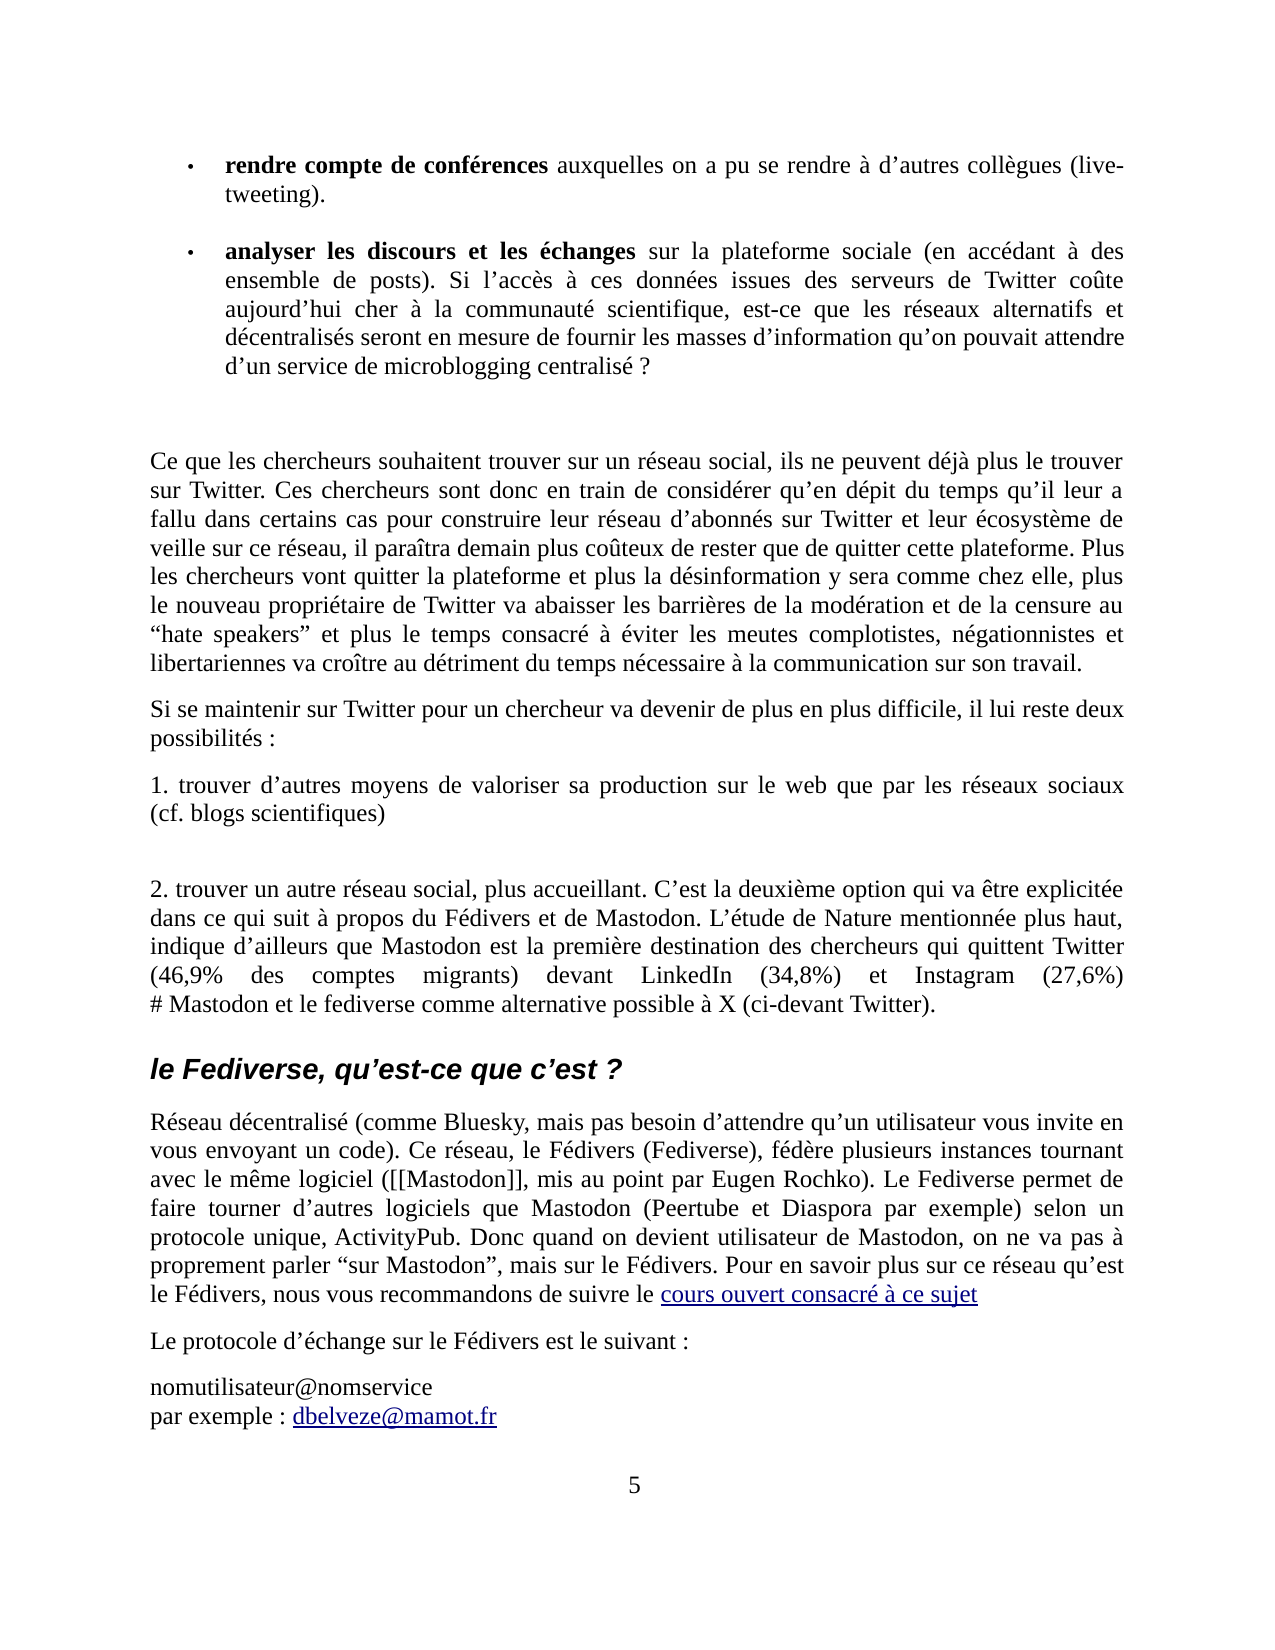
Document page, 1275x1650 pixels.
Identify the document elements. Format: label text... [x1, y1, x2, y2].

text Si se maintenir sur Twitter pour un chercheur va devenir de plus en plus difficile, il lui reste deux possibilités : [150, 694, 1125, 752]
list rendre compte de conférences auxquelles on a pu se rendre à d’autres collègues (live-tweeting). [187, 150, 1125, 236]
subtitle le Fediverse, qu’est-ce que c’est ? [150, 1052, 1125, 1085]
list analyser les discours et les échanges sur la plateforme sociale (en accédant à des ensemble de posts). Si l’accès à ces données issues des serveurs de Twitter coûte aujourd’hui cher à la communauté scientifique, est-ce que les réseaux alternatifs et décentralisés seront en mesure de fournir les masses d’information qu’on pouvait attendre d’un service de microblogging centralisé ? [187, 236, 1125, 380]
text 2. trouver un autre réseau social, plus accueillant. C’est la deuxième option qui va être explicitée dans ce qui suit à propos du Fédivers et de Mastodon. L’étude de Nature mentionnée plus haut, indique d’ailleurs que Mastodon est la première destination des chercheurs qui quittent Twitter (46,9% des comptes migrants) devant LinkedIn (34,8%) et Instagram (27,6%) # Mastodon et le fediverse comme alternative possible à X (ci-devant Twitter). [150, 845, 1125, 1018]
text Le protocole d’échange sur le Fédivers est le suivant : [150, 1326, 1125, 1354]
text nomutilisateur@nomservice par exemple : dbelveze@mamot.fr [150, 1372, 1125, 1430]
text 1. trouver d’autres moyens de valoriser sa production sur le web que par les réseaux sociaux (cf. blogs scientifiques) [150, 770, 1125, 827]
text Ce que les chercheurs souhaitent trouver sur un réseau social, ils ne peuvent déjà plus le trouver sur Twitter. Ces chercheurs sont donc en train de considérer qu’en dépit du temps qu’il leur a fallu dans certains cas pour construire leur réseau d’abonnés sur Twitter et leur écosystème de veille sur ce réseau, il paraîtra demain plus coûteux de rester que de quitter cette plateforme. Plus les chercheurs vont quitter la plateforme et plus la désinformation y sera comme chez elle, plus le nouveau propriétaire de Twitter va abaisser les barrières de la modération et de la censure au “hate speakers” et plus le temps consacré à éviter les meutes complotistes, négationnistes et libertariennes va croître au détriment du temps nécessaire à la communication sur son travail. [150, 446, 1125, 676]
text Réseau décentralisé (comme Bluesky, mais pas besoin d’attendre qu’un utilisateur vous invite en vous envoyant un code). Ce réseau, le Fédivers (Fediverse), fédère plusieurs instances tournant avec le même logiciel ([[Mastodon]], mis au point par Eugen Rochko). Le Fediverse permet de faire tourner d’autres logiciels que Mastodon (Peertube et Diaspora par exemple) selon un protocole unique, ActivityPub. Donc quand on devient utilisateur de Mastodon, on ne va pas à proprement parler “sur Mastodon”, mais sur le Fédivers. Pour en savoir plus sur ce réseau qu’est le Fédivers, nous vous recommandons de suivre le cours ouvert consacré à ce sujet [150, 1107, 1125, 1308]
